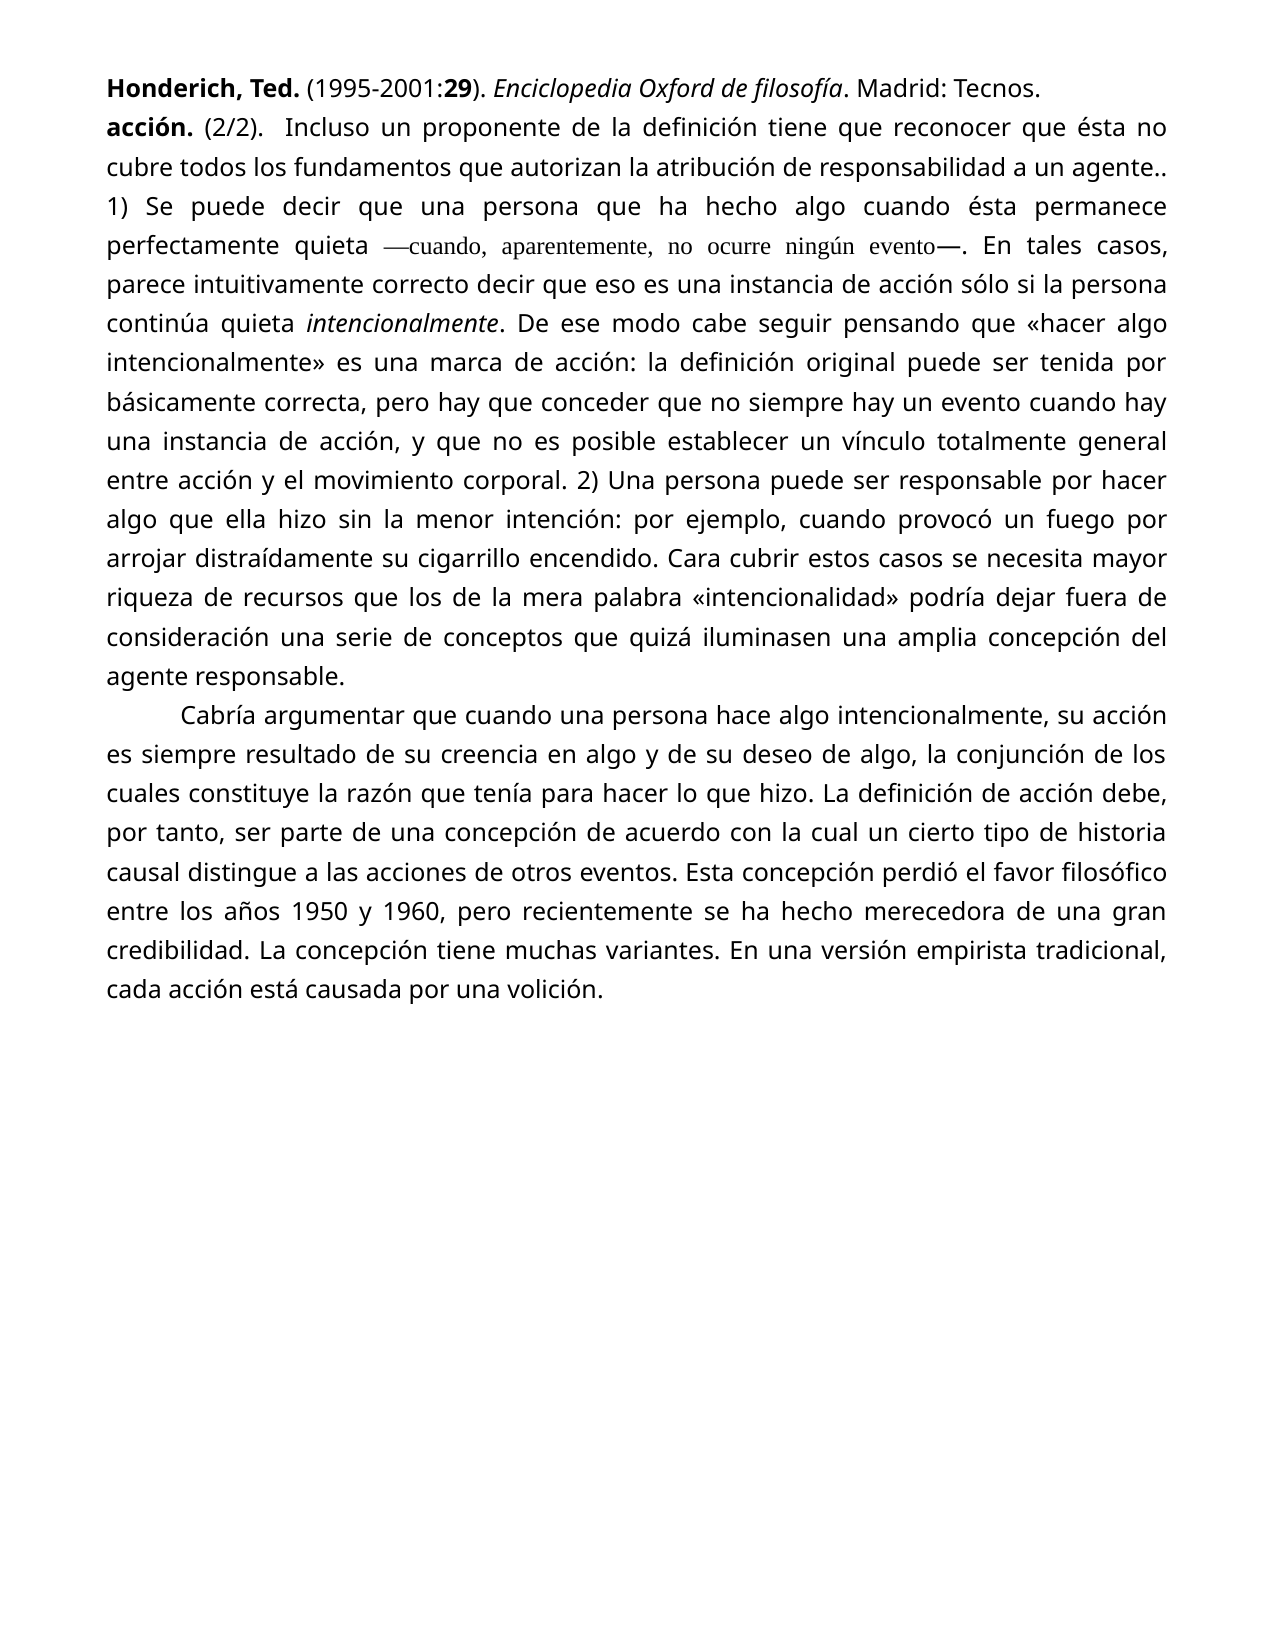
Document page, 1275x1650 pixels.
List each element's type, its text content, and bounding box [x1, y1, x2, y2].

text acción. (2/2). Incluso un proponente de la definición tiene que reconocer que ésta no cubre todos los fundamentos que autorizan la atribución de responsabilidad a un agente.. 1) Se puede decir que una persona que ha hecho algo cuando ésta permanece perfectamente quieta —cuando, aparentemente, no ocurre ningún evento—. En tales casos, parece intuitivamente correcto decir que eso es una instancia de acción sólo si la persona continúa quieta intencionalmente. De ese modo cabe seguir pensando que «hacer algo intencionalmente» es una marca de acción: la definición original puede ser tenida por básicamente correcta, pero hay que conceder que no siempre hay un evento cuando hay una instancia de acción, y que no es posible establecer un vínculo totalmente general entre acción y el movimiento corporal. 2) Una persona puede ser responsable por hacer algo que ella hizo sin la menor intención: por ejemplo, cuando provocó un fuego por arrojar distraídamente su cigarrillo encendido. Cara cubrir estos casos se necesita mayor riqueza de recursos que los de la mera palabra «intencionalidad» podría dejar fuera de consideración una serie de conceptos que quizá iluminasen una amplia concepción del agente responsable. [106, 110, 1169, 692]
text Cabría argumentar que cuando una persona hace algo intencionalmente, su acción es siempre resultado de su creencia en algo y de su deseo de algo, la conjunción de los cuales constituye la razón que tenía para hacer lo que hizo. La definición de acción debe, por tanto, ser parte de una concepción de acuerdo con la cual un cierto tipo de historia causal distingue a las acciones de otros eventos. Esta concepción perdió el favor filosófico entre los años 1950 y 1960, pero recientemente se ha hecho merecedora de una gran credibilidad. La concepción tiene muchas variantes. En una versión empirista tradicional, cada acción está causada por una volición. [106, 697, 1169, 1006]
text Honderich, Ted. (1995-2001:29). Enciclopedia Oxford de filosofía. Madrid: Tecnos. [106, 71, 1169, 105]
